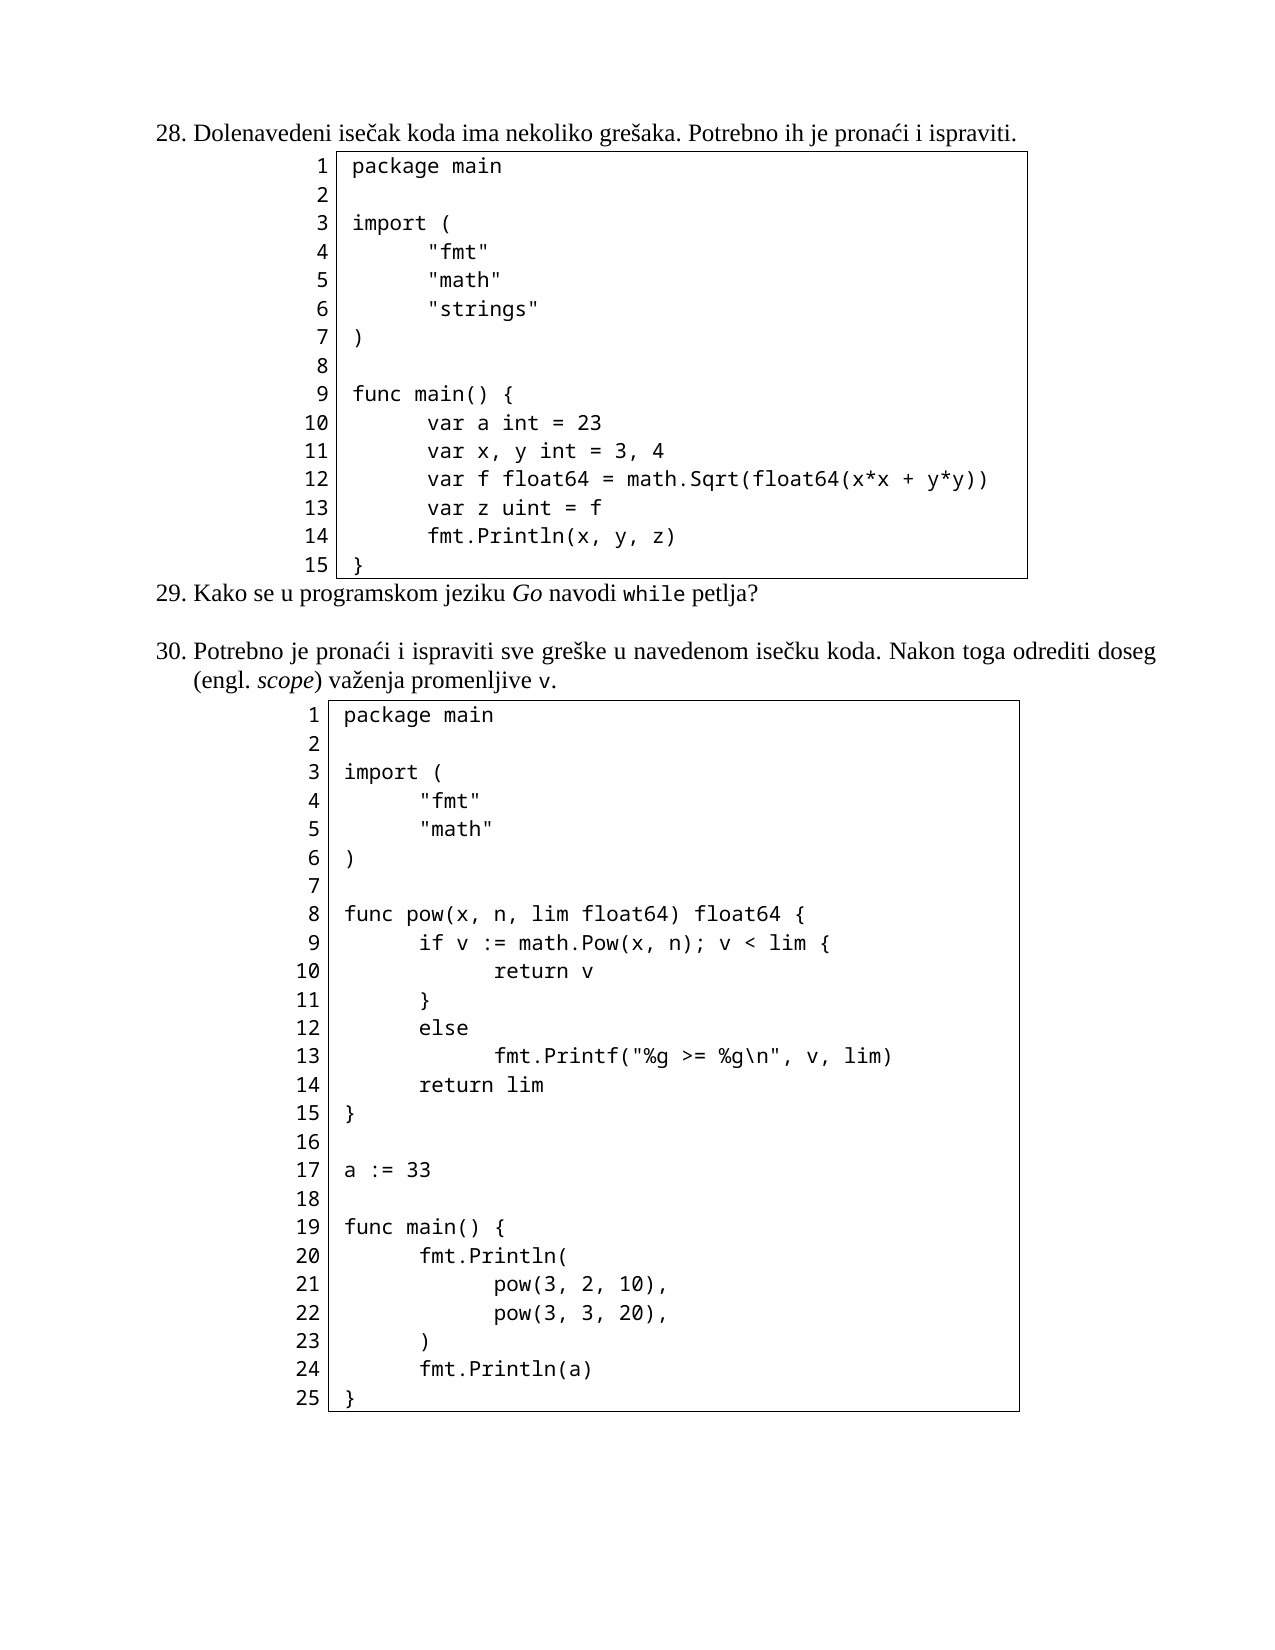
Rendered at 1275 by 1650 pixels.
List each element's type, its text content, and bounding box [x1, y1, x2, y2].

list Kako se u programskom jeziku Go navodi while petlja? [156, 578, 1157, 608]
list Dolenavedeni isečak koda ima nekoliko grešaka. Potrebno ih je pronaći i ispraviti. [156, 118, 1157, 147]
list Potrebno je pronaći i ispraviti sve greške u navedenom isečku koda. Nakon toga odrediti doseg (engl. scope) važenja promenljive v. [156, 636, 1157, 694]
